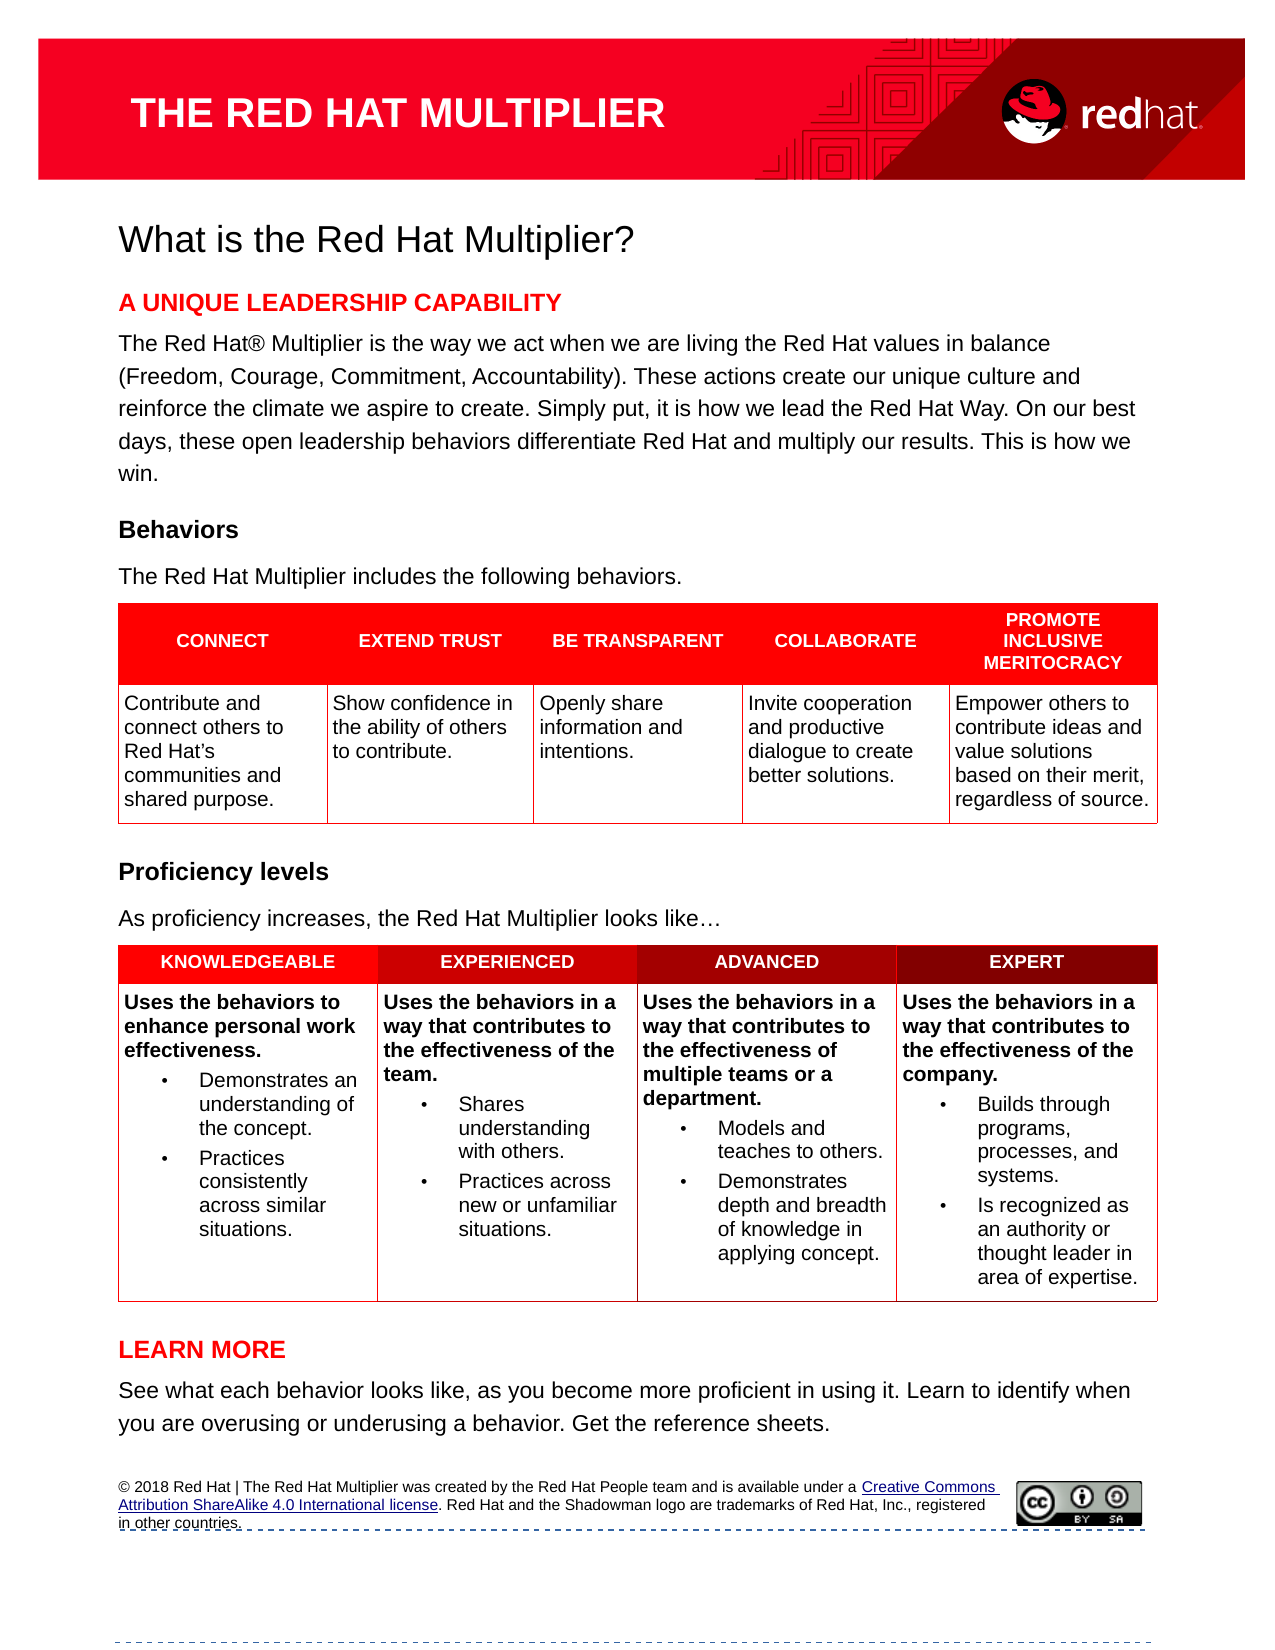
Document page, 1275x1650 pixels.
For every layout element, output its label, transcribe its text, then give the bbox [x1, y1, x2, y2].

table_cell Uses the behaviors in a way that contributes to the effectiveness of the company. Builds through programs, processes, and systems. Is recognized as an authority or thought leader in area of expertise. [897, 984, 1157, 1301]
table_cell Uses the behaviors to enhance personal work effectiveness. Demonstrates an understanding of the concept. Practices consistently across similar situations. [119, 984, 377, 1301]
table_header BE TRANSPARENT [534, 604, 742, 685]
text See what each behavior looks like, as you become more proficient in using it. Learn to identify when you are overusing or underusing a behavior. Get the reference sheets. [118, 1377, 1157, 1436]
table_header EXTEND TRUST [328, 604, 533, 685]
text The Red Hat Multiplier includes the following behaviors. [118, 563, 1157, 589]
text Proficiency levels [118, 857, 1157, 885]
picture [1016, 1481, 1143, 1526]
table_header CONNECT [119, 604, 327, 685]
table_header EXPERIENCED [378, 946, 637, 984]
table_cell Uses the behaviors in a way that contributes to the effectiveness of the team. Shares understanding with others. Practices across new or unfamiliar situations. [378, 984, 637, 1301]
text As proficiency increases, the Red Hat Multiplier looks like… [118, 905, 1157, 931]
table_cell Show confidence in the ability of others to contribute. [328, 685, 533, 822]
text Behaviors [118, 515, 1157, 544]
text A UNIQUE LEADERSHIP CAPABILITY [118, 288, 1157, 317]
table_cell Invite cooperation and productive dialogue to create better solutions. [743, 685, 949, 822]
table_header KNOWLEDGEABLE [119, 946, 377, 984]
table_cell Empower others to contribute ideas and value solutions based on their merit, regardless of source. [950, 685, 1157, 822]
table_header EXPERT [897, 946, 1157, 984]
text The Red Hat® Multiplier is the way we act when we are living the Red Hat values in balance (Freedom, Courage, Commitment, Accountability). These actions create our unique culture and reinforce the climate we aspire to create. Simply put, it is how we lead the Red Hat Way. On our best days, these open leadership behaviors differentiate Red Hat and multiply our results. This is how we win. [118, 330, 1157, 486]
table_cell Uses the behaviors in a way that contributes to the effectiveness of multiple teams or a department. Models and teaches to others. Demonstrates depth and breadth of knowledge in applying concept. [638, 984, 896, 1301]
table_header ADVANCED [638, 946, 896, 984]
text Learn more [118, 1335, 1157, 1364]
table_header COLLABORATE [743, 604, 949, 685]
title What is the Red Hat Multiplier? [118, 218, 1157, 261]
table_header PROMOTE INCLUSIVE MERITOCRACY [950, 604, 1157, 685]
table_cell Contribute and connect others to Red Hat’s communities and shared purpose. [119, 685, 327, 822]
table_cell Openly share information and intentions. [534, 685, 742, 822]
picture [0, 0, 1275, 218]
